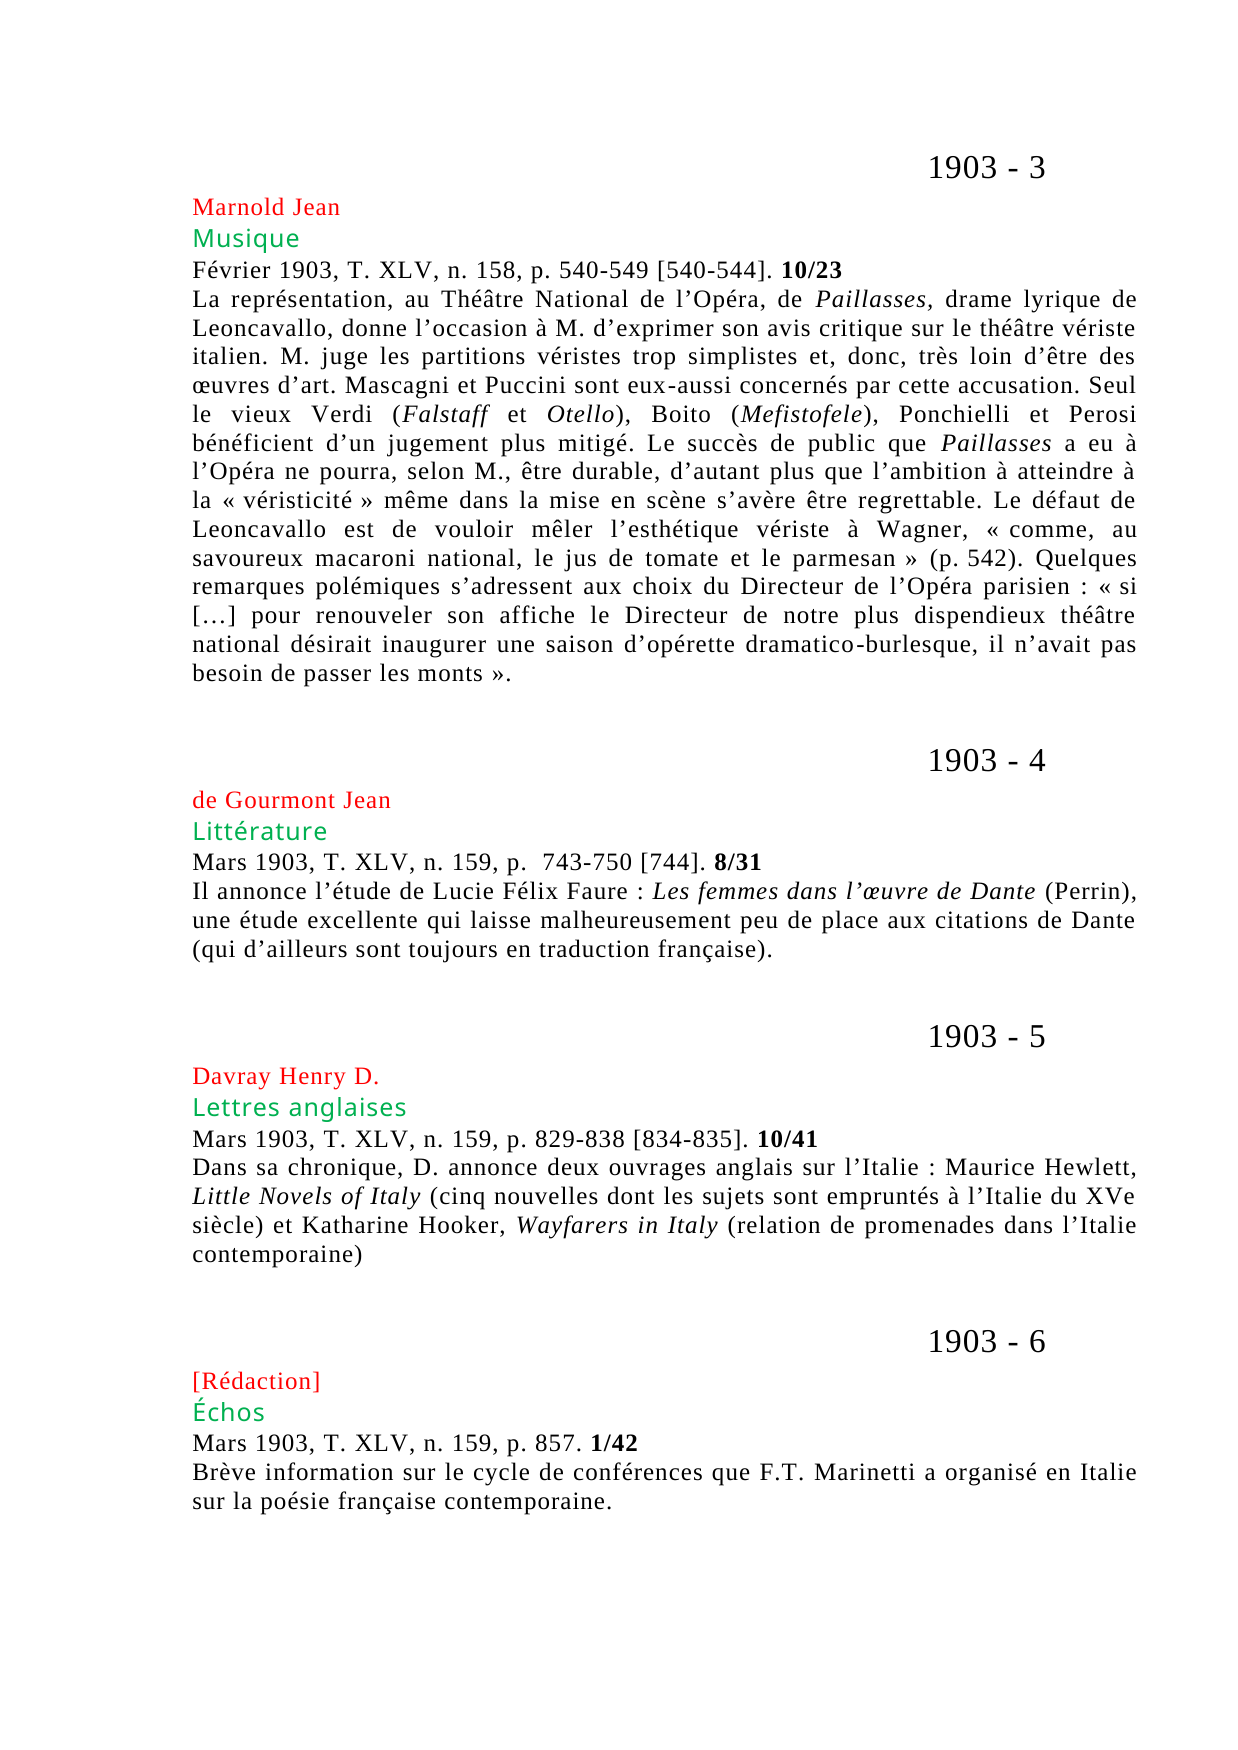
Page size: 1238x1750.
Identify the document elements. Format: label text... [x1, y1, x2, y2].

text de Gourmont Jean [192, 785, 1046, 813]
text [Rédaction] [192, 1366, 1046, 1394]
subtitle 1903 ‑ 5 [192, 1016, 1046, 1054]
text Musique [192, 221, 1046, 255]
text Brève information sur le cycle de conférences que F.T. Marinetti a organisé en Italie sur la poésie française contemporaine. [192, 1457, 1137, 1515]
subtitle 1903 ‑ 4 [192, 740, 1046, 778]
text Mars 1903, T. XLV, n. 159, p. 857. 1/42 [192, 1428, 1137, 1457]
subtitle 1903 ‑ 3 [192, 148, 1046, 186]
text Échos [192, 1394, 1046, 1428]
text Lettres anglaises [192, 1089, 1046, 1124]
subtitle 1903 ‑ 6 [192, 1321, 1046, 1359]
text Mars 1903, T. XLV, n. 159, p. 743‑750 [744]. 8/31 [192, 847, 1137, 876]
text Dans sa chronique, D. annonce deux ouvrages anglais sur l’Italie : Maurice Hewlett, Little Novels of Italy (cinq nouvelles dont les sujets sont empruntés à l’Italie du XVe siècle) et Katharine Hooker, Wayfarers in Italy (relation de promenades dans l’Italie contemporaine) [192, 1152, 1137, 1267]
text Littérature [192, 813, 1046, 847]
text Il annonce l’étude de Lucie Félix Faure : Les femmes dans l’œuvre de Dante (Perrin), une étude excellente qui laisse malheureusement peu de place aux citations de Dante (qui d’ailleurs sont toujours en traduction française). [192, 876, 1137, 962]
text Marnold Jean [192, 192, 1046, 221]
text Février 1903, T. XLV, n. 158, p. 540‑549 [540‑544]. 10/23 [192, 255, 1137, 284]
text La représentation, au Théâtre National de l’Opéra, de Paillasses, drame lyrique de Leoncavallo, donne l’occasion à M. d’exprimer son avis critique sur le théâtre vériste italien. M. juge les partitions véristes trop simplistes et, donc, très loin d’être des œuvres d’art. Mascagni et Puccini sont eux‑aussi concernés par cette accusation. Seul le vieux Verdi (Falstaff et Otello), Boito (Mefistofele), Ponchielli et Perosi bénéficient d’un jugement plus mitigé. Le succès de public que Paillasses a eu à l’Opéra ne pourra, selon M., être durable, d’autant plus que l’ambition à atteindre à la « véristicité » même dans la mise en scène s’avère être regrettable. Le défaut de Leoncavallo est de vouloir mêler l’esthétique vériste à Wagner, « comme, au savoureux macaroni national, le jus de tomate et le parmesan » (p. 542). Quelques remarques polémiques s’adressent aux choix du Directeur de l’Opéra parisien : « si […] pour renouveler son affiche le Directeur de notre plus dispendieux théâtre national désirait inaugurer une saison d’opérette dramatico‑burlesque, il n’avait pas besoin de passer les monts ». [192, 284, 1137, 686]
text Davray Henry D. [192, 1061, 1046, 1089]
text Mars 1903, T. XLV, n. 159, p. 829‑838 [834‑835]. 10/41 [192, 1124, 1137, 1152]
